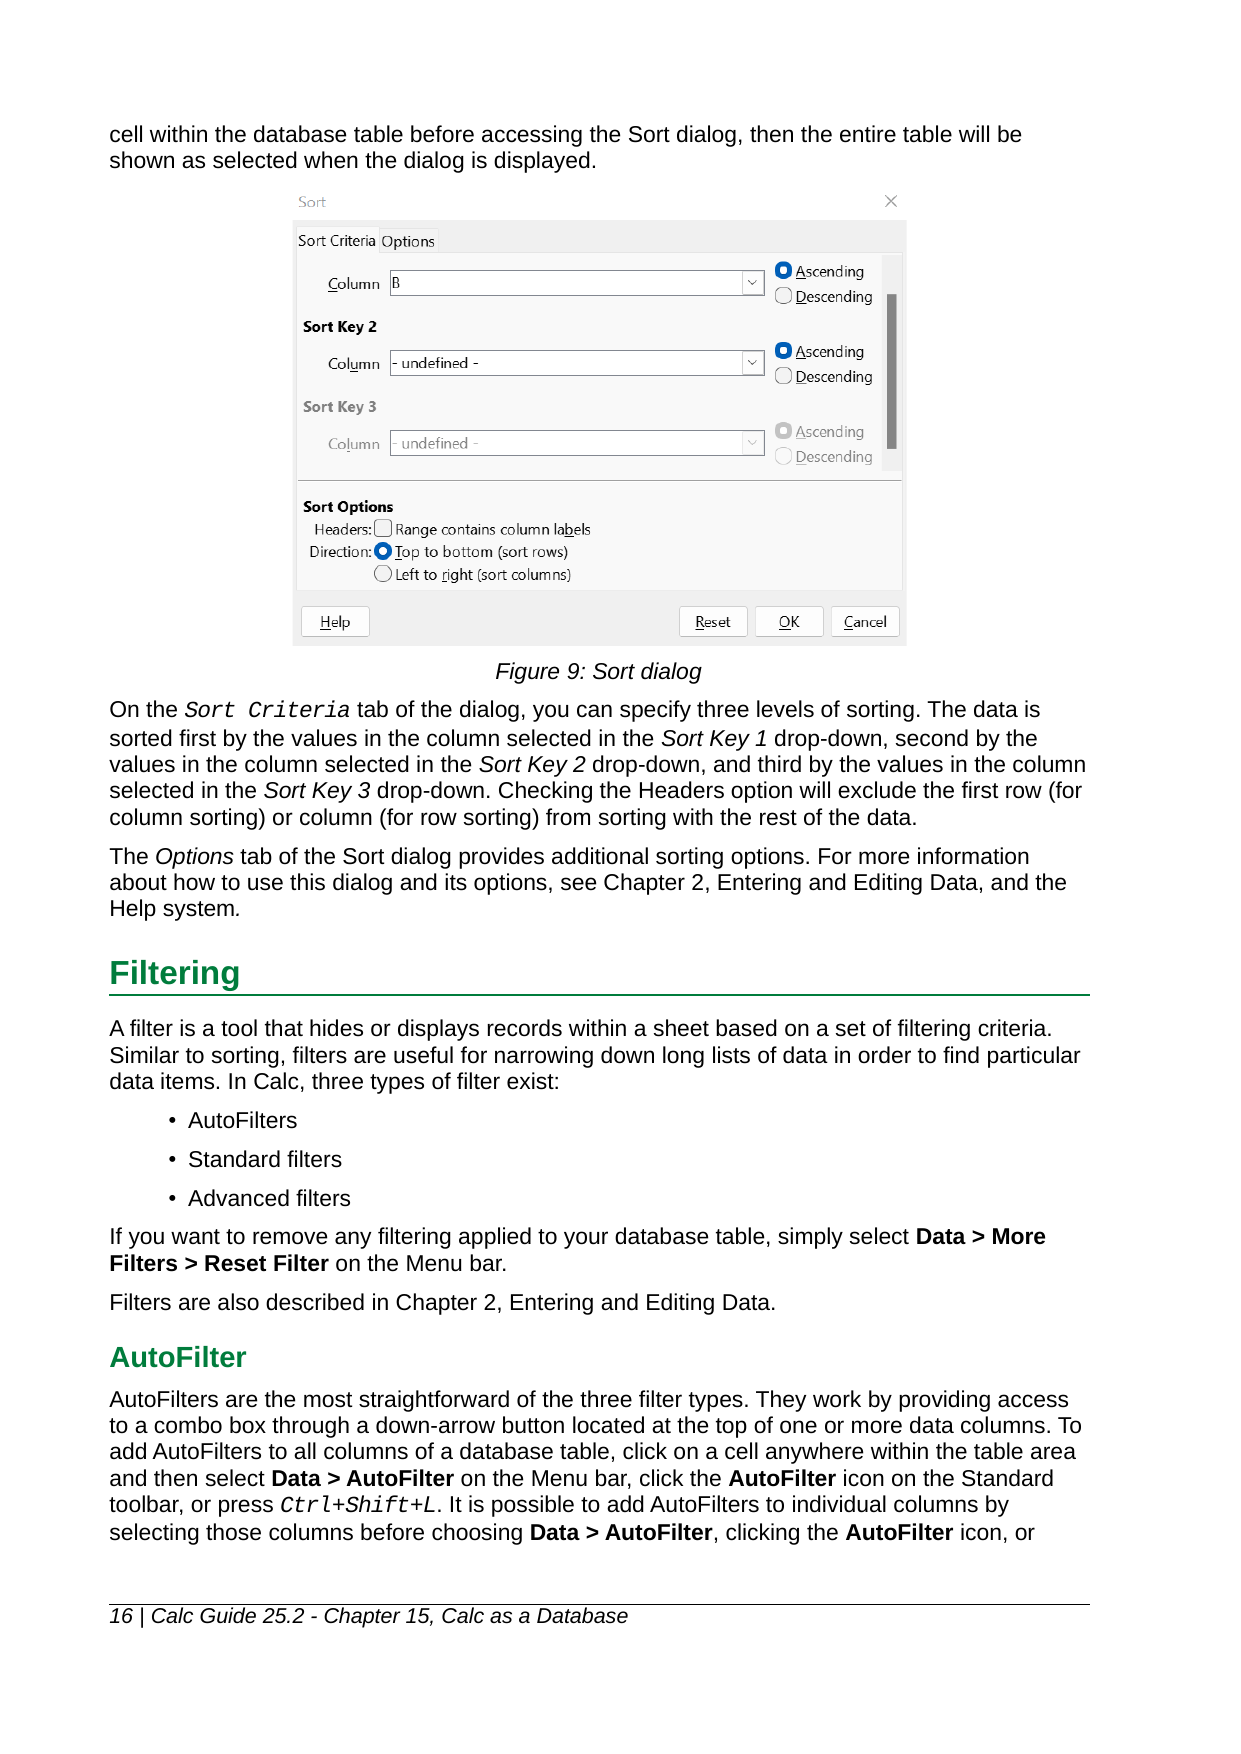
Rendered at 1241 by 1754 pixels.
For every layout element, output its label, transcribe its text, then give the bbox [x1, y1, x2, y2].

text On the Sort Criteria tab of the dialog, you can specify three levels of sorting. The data is sorted first by the values in the column selected in the Sort Key 1 drop-down, second by the values in the column selected in the Sort Key 2 drop-down, and third by the values in the column selected in the Sort Key 3 drop-down. Checking the Headers option will exclude the first row (for column sorting) or column (for row sorting) from sorting with the rest of the data. [109, 696, 1090, 830]
text AutoFilters are the most straightforward of the three filter types. They work by providing access to a combo box through a down-arrow button located at the top of one or more data columns. To add AutoFilters to all columns of a database table, click on a cell anywhere within the table area and then select Data > AutoFilter on the Menu bar, click the AutoFilter icon on the Standard toolbar, or press Ctrl+Shift+L. It is possible to add AutoFilters to individual columns by selecting those columns before choosing Data > AutoFilter, clicking the AutoFilter icon, or [109, 1386, 1090, 1546]
list Standard filters [168, 1146, 1090, 1172]
list A filter is a tool that hides or displays records within a sheet based on a set of filtering criteria. Similar to sorting, filters are useful for narrowing down long lists of data in order to find particular data items. In Calc, three types of filter exist: [109, 1015, 1090, 1094]
subtitle AutoFilter [109, 1340, 1090, 1373]
list Advanced filters [168, 1184, 1090, 1211]
list AutoFilters [168, 1107, 1090, 1133]
text The Options tab of the Sort dialog provides additional sorting options. For more information about how to use this dialog and its options, see Chapter 2, Entering and Editing Data, and the Help system. [109, 843, 1090, 922]
subtitle Filtering [109, 953, 1090, 994]
text Figure 9: Sort dialog [292, 658, 907, 684]
text If you want to remove any filtering applied to your database table, simply select Data > More Filters > Reset Filter on the Menu bar. [109, 1223, 1090, 1276]
text Filters are also described in Chapter 2, Entering and Editing Data. [109, 1288, 1090, 1315]
text cell within the database table before accessing the Sort dialog, then the entire table will be shown as selected when the dialog is displayed. [109, 121, 1090, 174]
picture [292, 186, 907, 646]
